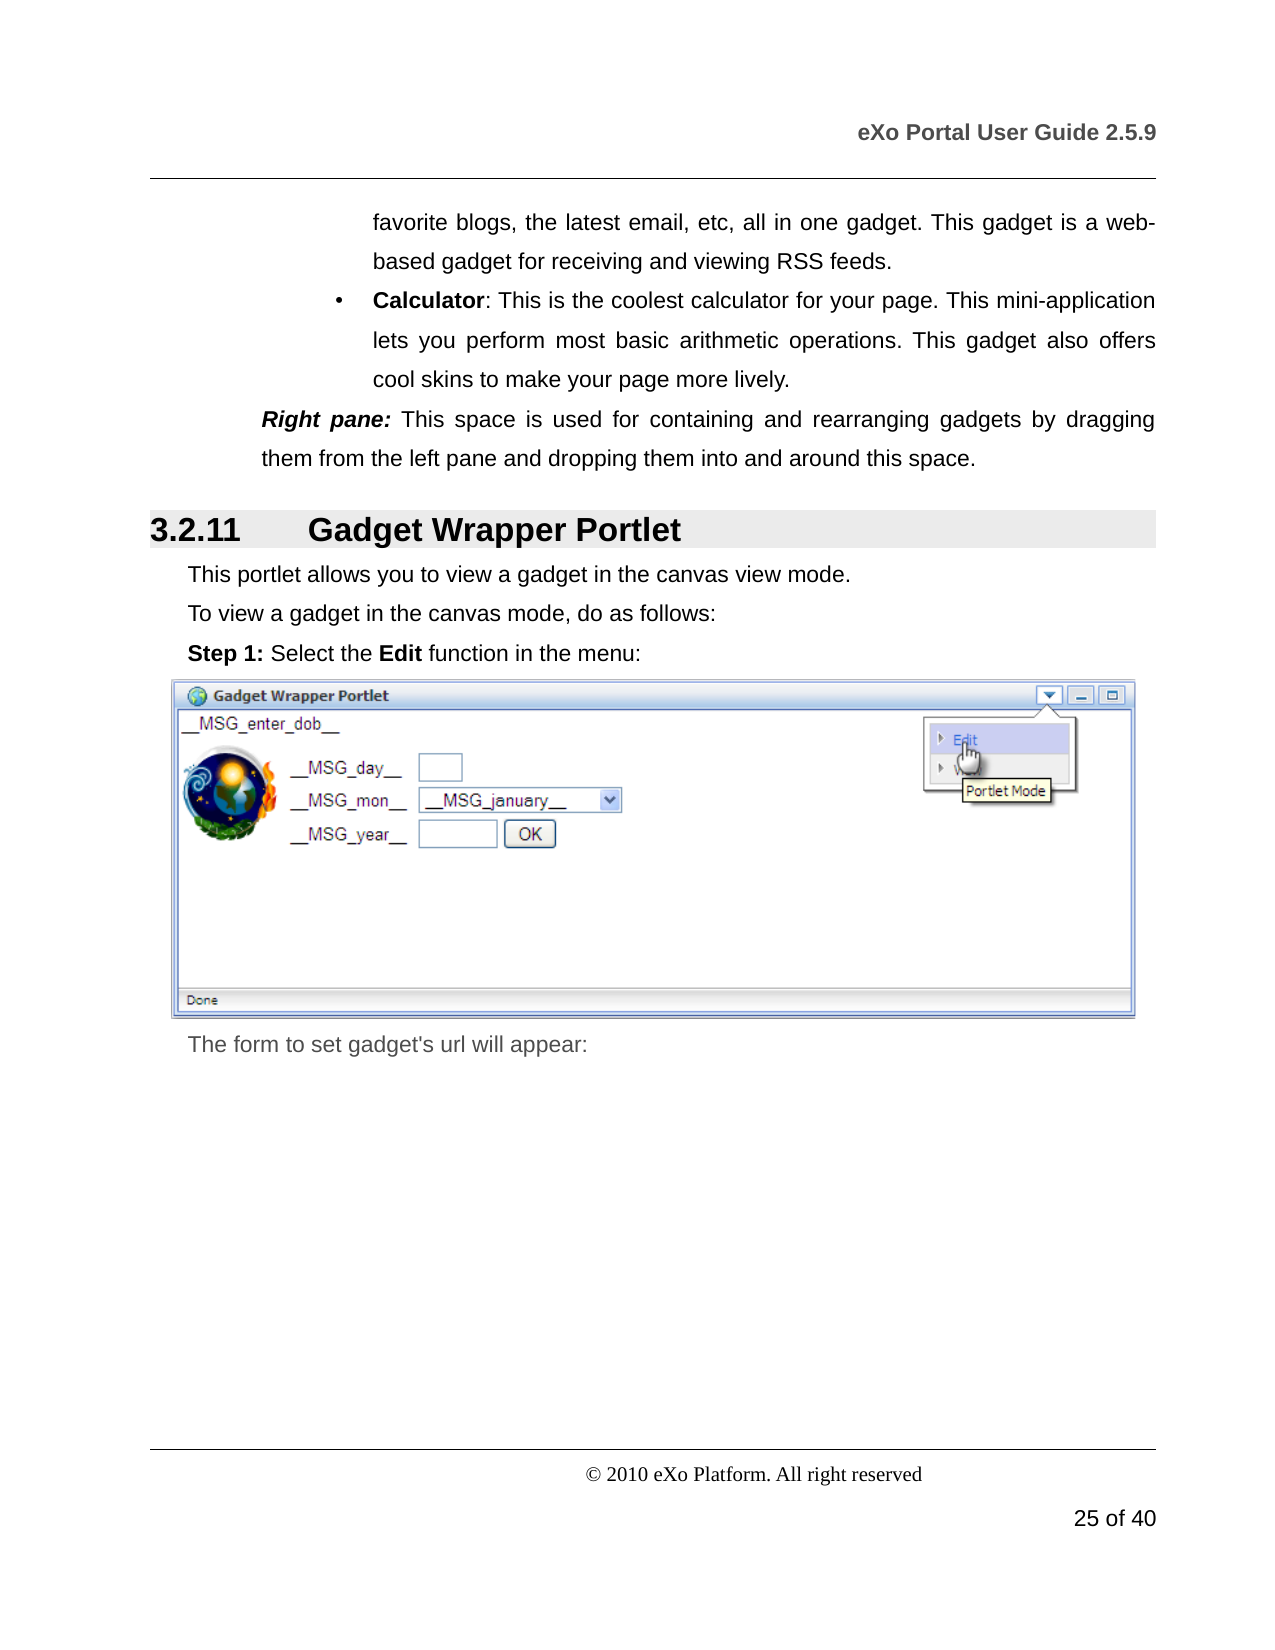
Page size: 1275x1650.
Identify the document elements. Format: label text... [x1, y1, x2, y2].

subtitle Gadget Wrapper Portlet [150, 510, 1156, 548]
list Calculator: This is the coolest calculator for your page. This mini-application lets you perform most basic arithmetic operations. This gadget also offers cool skins to make your page more lively. [335, 287, 1156, 393]
list This portlet allows you to view a gadget in the canvas view mode. [150, 561, 1156, 587]
list Step 1: Select the Edit function in the menu: [150, 640, 1156, 666]
list Right pane: This space is used for containing and rearranging gadgets by dragging them from the left pane and dropping them into and around this space. [224, 406, 1156, 472]
picture [171, 679, 1136, 1019]
list favorite blogs, the latest email, etc, all in one gadget. This gadget is a web-based gadget for receiving and viewing RSS feeds. [335, 208, 1156, 274]
list To view a gadget in the canvas mode, do as follows: [150, 600, 1156, 627]
list The form to set gadget's url will appear: [150, 679, 1156, 1058]
